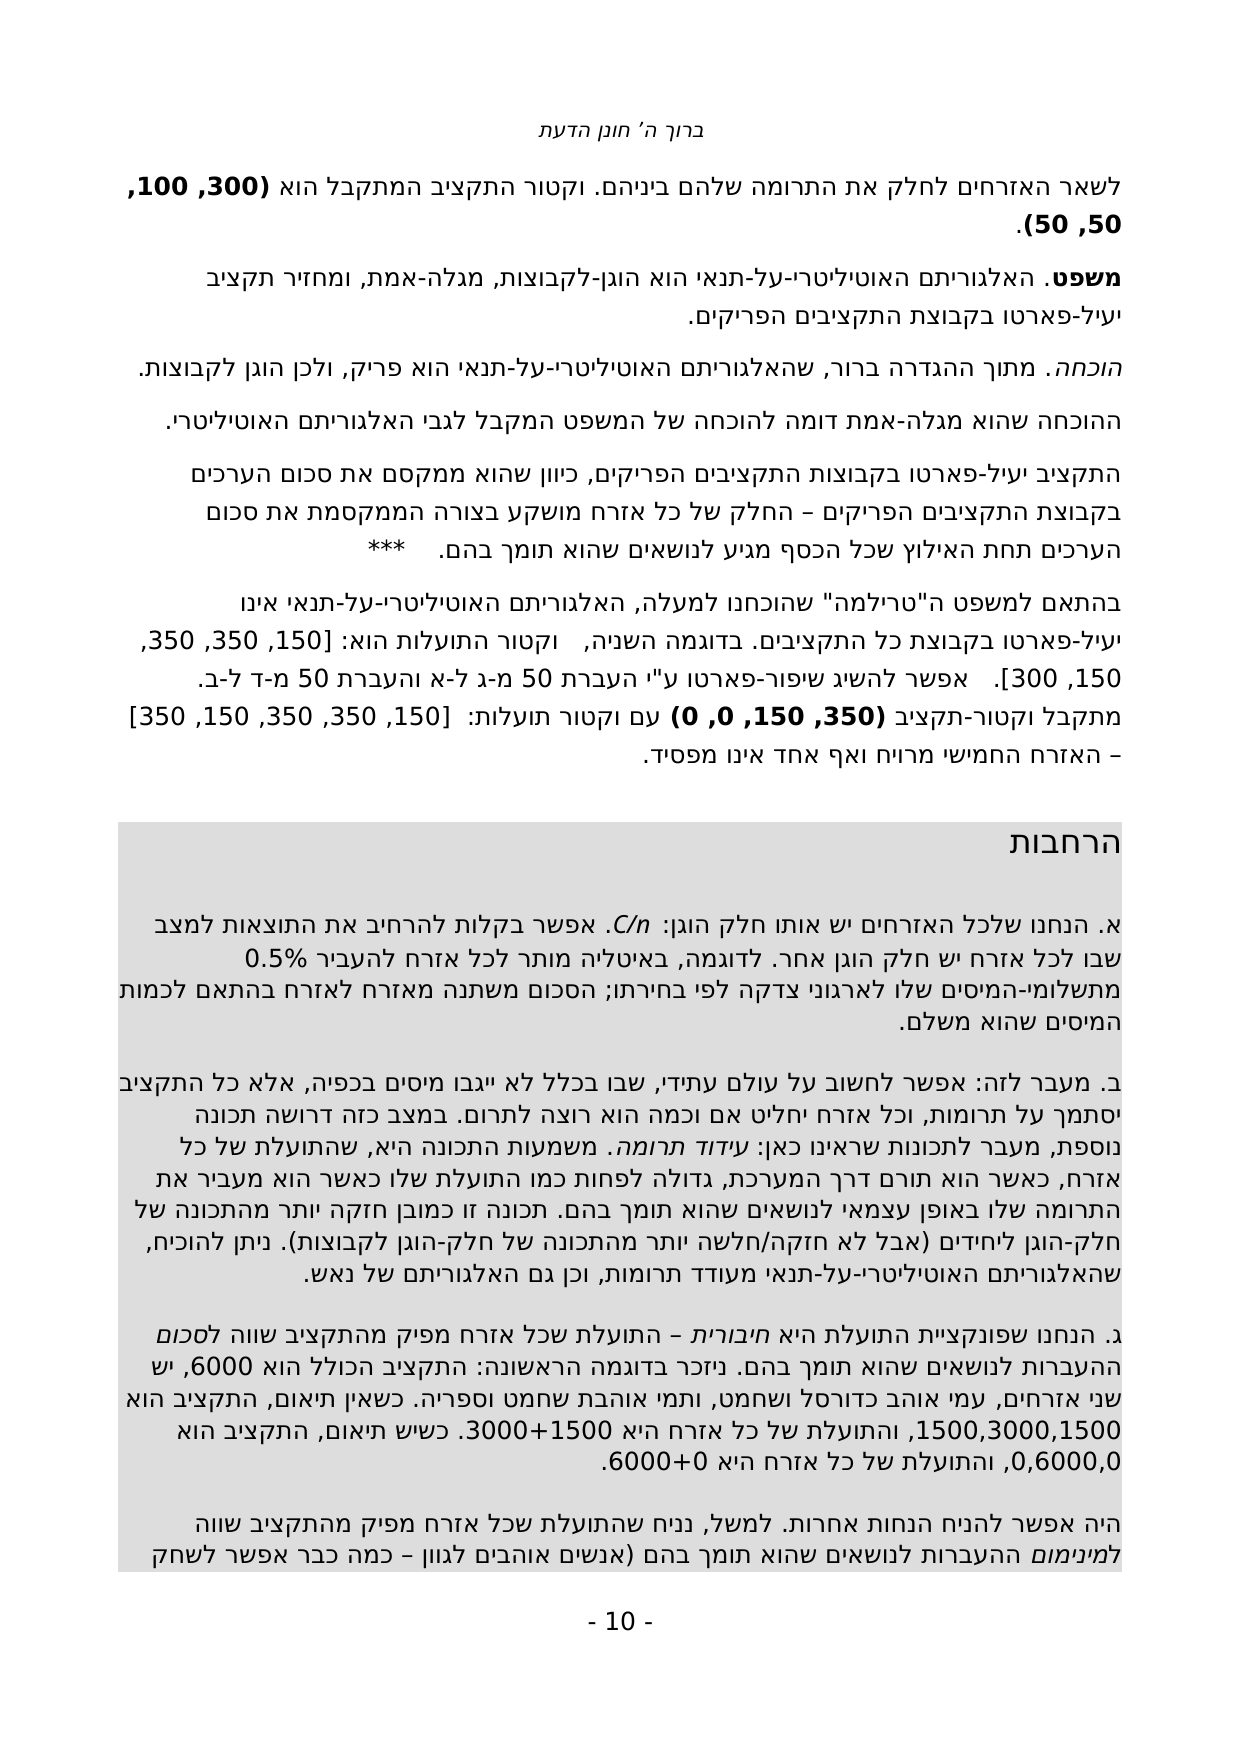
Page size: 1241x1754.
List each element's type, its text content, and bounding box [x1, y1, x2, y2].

text א. הנחנו שלכל האזרחים יש אותו חלק הוגן: C/n. אפשר בקלות להרחיב את התוצאות למצב שבו לכל אזרח יש חלק הוגן אחר. לדוגמה, באיטליה מותר לכל אזרח להעביר 0.5% מתשלומי-המיסים שלו לארגוני צדקה לפי בחירתו; הסכום משתנה מאזרח לאזרח בהתאם לכמות המיסים שהוא משלם. [118, 907, 1122, 1039]
subtitle הרחבות [118, 822, 1122, 865]
text ג. הנחנו שפונקציית התועלת היא חיבורית – התועלת שכל אזרח מפיק מהתקציב שווה לסכום ההעברות לנושאים שהוא תומך בהם. ניזכר בדוגמה הראשונה: התקציב הכולל הוא 6000, יש שני אזרחים, עמי אוהב כדורסל ושחמט, ותמי אוהבת שחמט וספריה. כשאין תיאום, התקציב הוא 1500,3000,1500, והתועלת של כל אזרח היא 3000+1500. כשיש תיאום, התקציב הוא 0,6000,0, והתועלת של כל אזרח היא 6000+0. [118, 1321, 1122, 1479]
text הוכחה. מתוך ההגדרה ברור, שהאלגוריתם האוטיליטרי-על-תנאי הוא פריק, ולכן הוגן לקבוצות. [118, 353, 1122, 385]
text בהתאם למשפט ה"טרילמה" שהוכחנו למעלה, האלגוריתם האוטיליטרי-על-תנאי אינו יעיל-פארטו בקבוצת כל התקציבים. בדוגמה השניה, וקטור התועלות הוא: [150, 350, 350, 150, 300]. אפשר להשיג שיפור-פארטו ע"י העברת 50 מ-ג ל-א והעברת 50 מ-ד ל-ב. מתקבל וקטור-תקציב (350, 150, 0, 0) עם וקטור תועלות: [150, 350, 350, 150, 350] – האזרח החמישי מרויח ואף אחד אינו מפסיד. [118, 588, 1122, 777]
text ב. מעבר לזה: אפשר לחשוב על עולם עתידי, שבו בכלל לא ייגבו מיסים בכפיה, אלא כל התקציב יסתמך על תרומות, וכל אזרח יחליט אם וכמה הוא רוצה לתרום. במצב כזה דרושה תכונה נוספת, מעבר לתכונות שראינו כאן: עידוד תרומה. משמעות התכונה היא, שהתועלת של כל אזרח, כאשר הוא תורם דרך המערכת, גדולה לפחות כמו התועלת שלו כאשר הוא מעביר את התרומה שלו באופן עצמאי לנושאים שהוא תומך בהם. תכונה זו כמובן חזקה יותר מהתכונה של חלק-הוגן ליחידים (אבל לא חזקה/חלשה יותר מהתכונה של חלק-הוגן לקבוצות). ניתן להוכיח, שהאלגוריתם האוטיליטרי-על-תנאי מעודד תרומות, וכן גם האלגוריתם של נאש. [118, 1069, 1122, 1291]
text ההוכחה שהוא מגלה-אמת דומה להוכחה של המשפט המקבל לגבי האלגוריתם האוטיליטרי. [118, 406, 1122, 438]
text היה אפשר להניח הנחות אחרות. למשל, נניח שהתועלת שכל אזרח מפיק מהתקציב שווה למינימום ההעברות לנושאים שהוא תומך בהם (אנשים אוהבים לגוון – כמה כבר אפשר לשחק שחמט?). במקרה זה, כאשר אין תיאום, התועלת של כל אזרח שווה ל 1500 (מינימום בין 1500 ל-3000). כשיש תיאום, התיאום כאן יתבצע בצורה שונה: החלק של עמי יחולק כ: 2000 לכדורסל ו-1000 לשחמט, והחלק של תמי יחולק כ: 1000 לשחמט ו-2000 לספריה. התקציב הכולל יהיה 2000,2000,2000, והתועלת של כל אזרח תהיה 2000, כי כל אחד משני הנושאים שהוא תומך בהם מקבל תקציב של 2000. גם כאן, התיאום מביא לשיפור פארטו חזק לעומת מצב של חוסר-תיאום. [118, 1509, 1122, 1572]
text בדוגמה השניה, בד, אג, אד, בג, א, לנושא א יש שלושה תומכים, ולכן האלגוריתם אומר לכל אזרח שתומך בו לתת לו את כל כספו. לנושאים ב, ג, ד יש שני תומכים, ולכן האלגוריתם אומר לשאר האזרחים לחלק את התרומה שלהם ביניהם. וקטור התקציב המתקבל הוא (300, 100, 50, 50). [118, 172, 1122, 242]
text התקציב יעיל-פארטו בקבוצות התקציבים הפריקים, כיוון שהוא ממקסם את סכום הערכים בקבוצת התקציבים הפריקים – החלק של כל אזרח מושקע בצורה הממקסמת את סכום הערכים תחת האילוץ שכל הכסף מגיע לנושאים שהוא תומך בהם. *** [118, 459, 1122, 567]
text משפט. האלגוריתם האוטיליטרי-על-תנאי הוא הוגן-לקבוצות, מגלה-אמת, ומחזיר תקציב יעיל-פארטו בקבוצת התקציבים הפריקים. [118, 263, 1122, 333]
